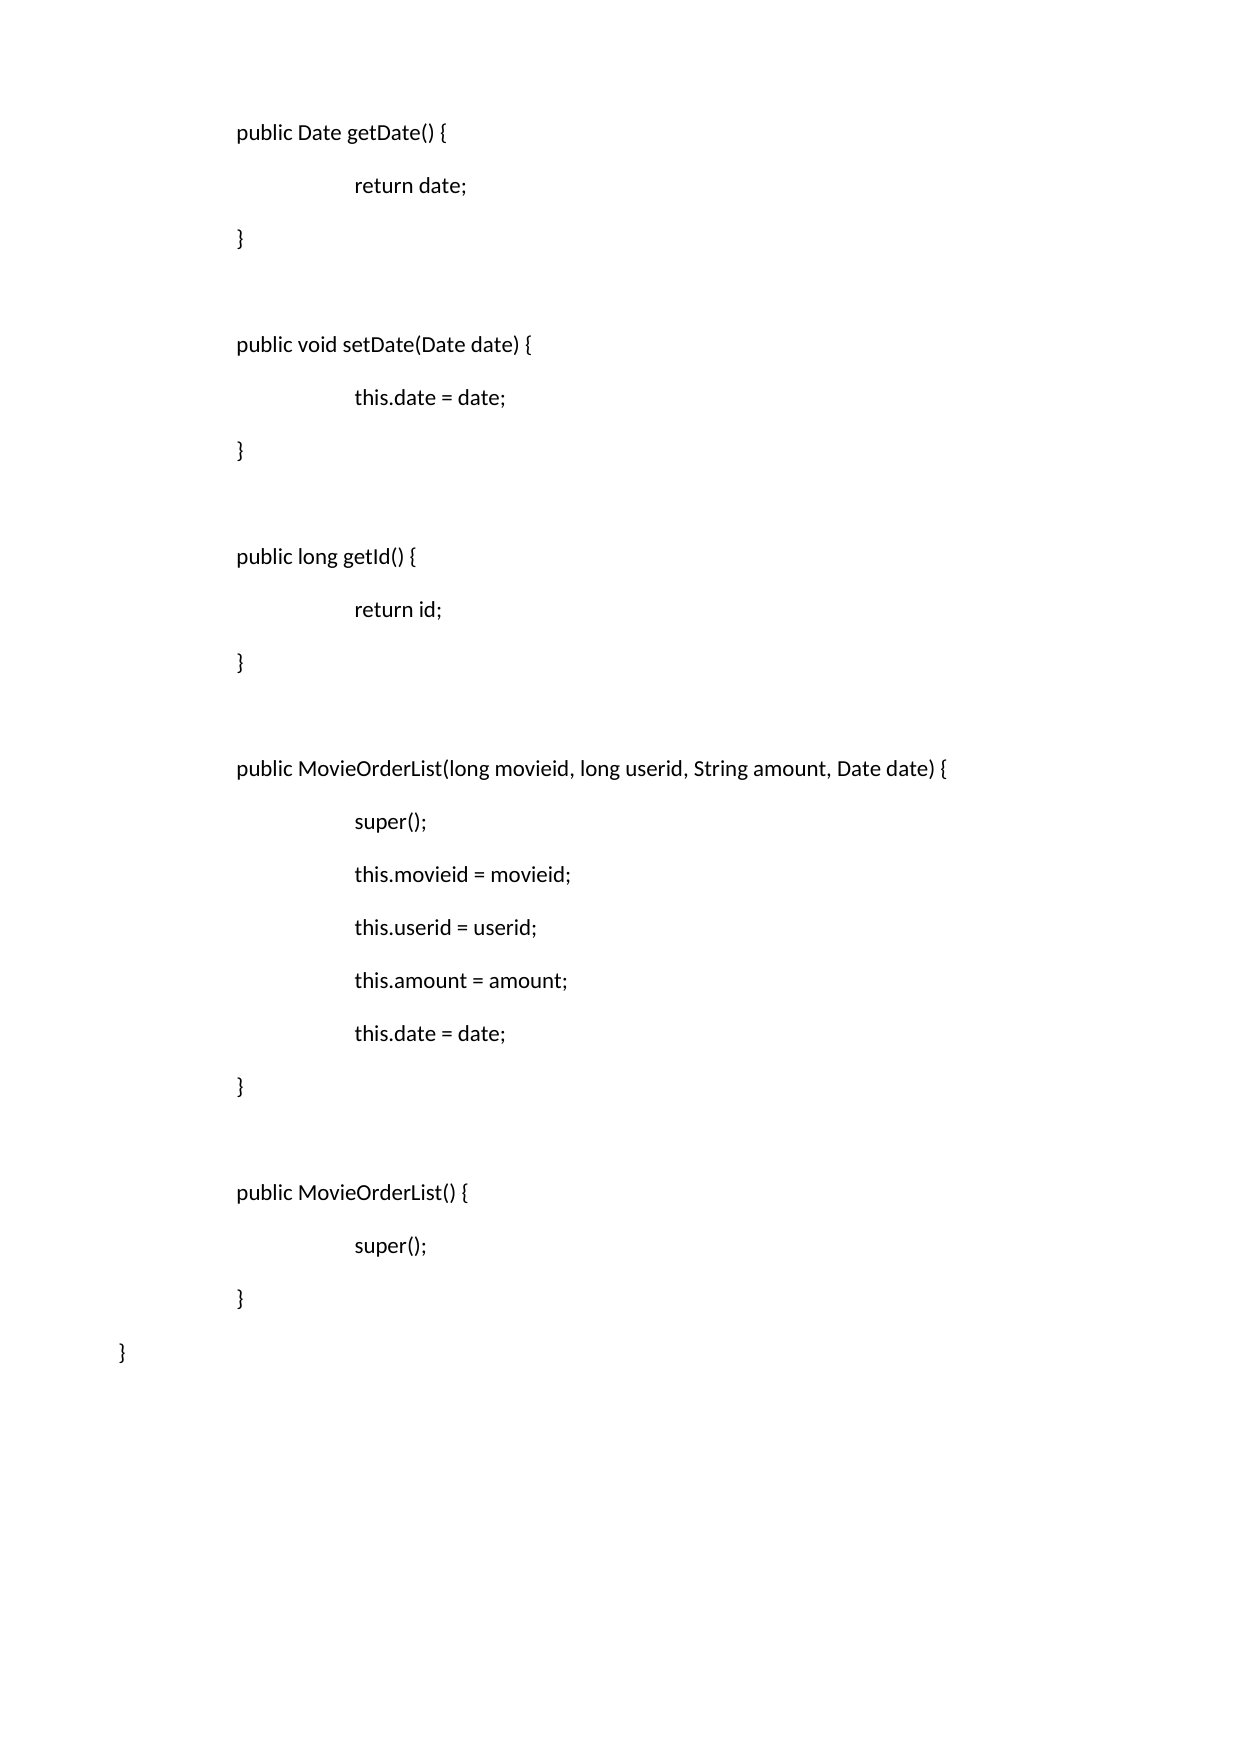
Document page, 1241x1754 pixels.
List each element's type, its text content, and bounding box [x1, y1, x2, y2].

text super(); [118, 807, 1122, 835]
text public void setDate(Date date) { [118, 330, 1122, 358]
text this.date = date; [118, 383, 1122, 411]
text } [118, 1338, 1122, 1366]
text public long getId() { [118, 542, 1122, 570]
text public MovieOrderList(long movieid, long userid, String amount, Date date) { [118, 754, 1122, 782]
text } [118, 224, 1122, 252]
text this.amount = amount; [118, 966, 1122, 994]
text return date; [118, 171, 1122, 199]
text } [118, 1072, 1122, 1101]
text this.userid = userid; [118, 913, 1122, 941]
text } [118, 648, 1122, 676]
text } [118, 436, 1122, 464]
text } [118, 1284, 1122, 1313]
text this.date = date; [118, 1019, 1122, 1047]
text public MovieOrderList() { [118, 1178, 1122, 1207]
text super(); [118, 1232, 1122, 1259]
text this.movieid = movieid; [118, 860, 1122, 888]
text public Date getDate() { [118, 118, 1122, 146]
text return id; [118, 595, 1122, 623]
